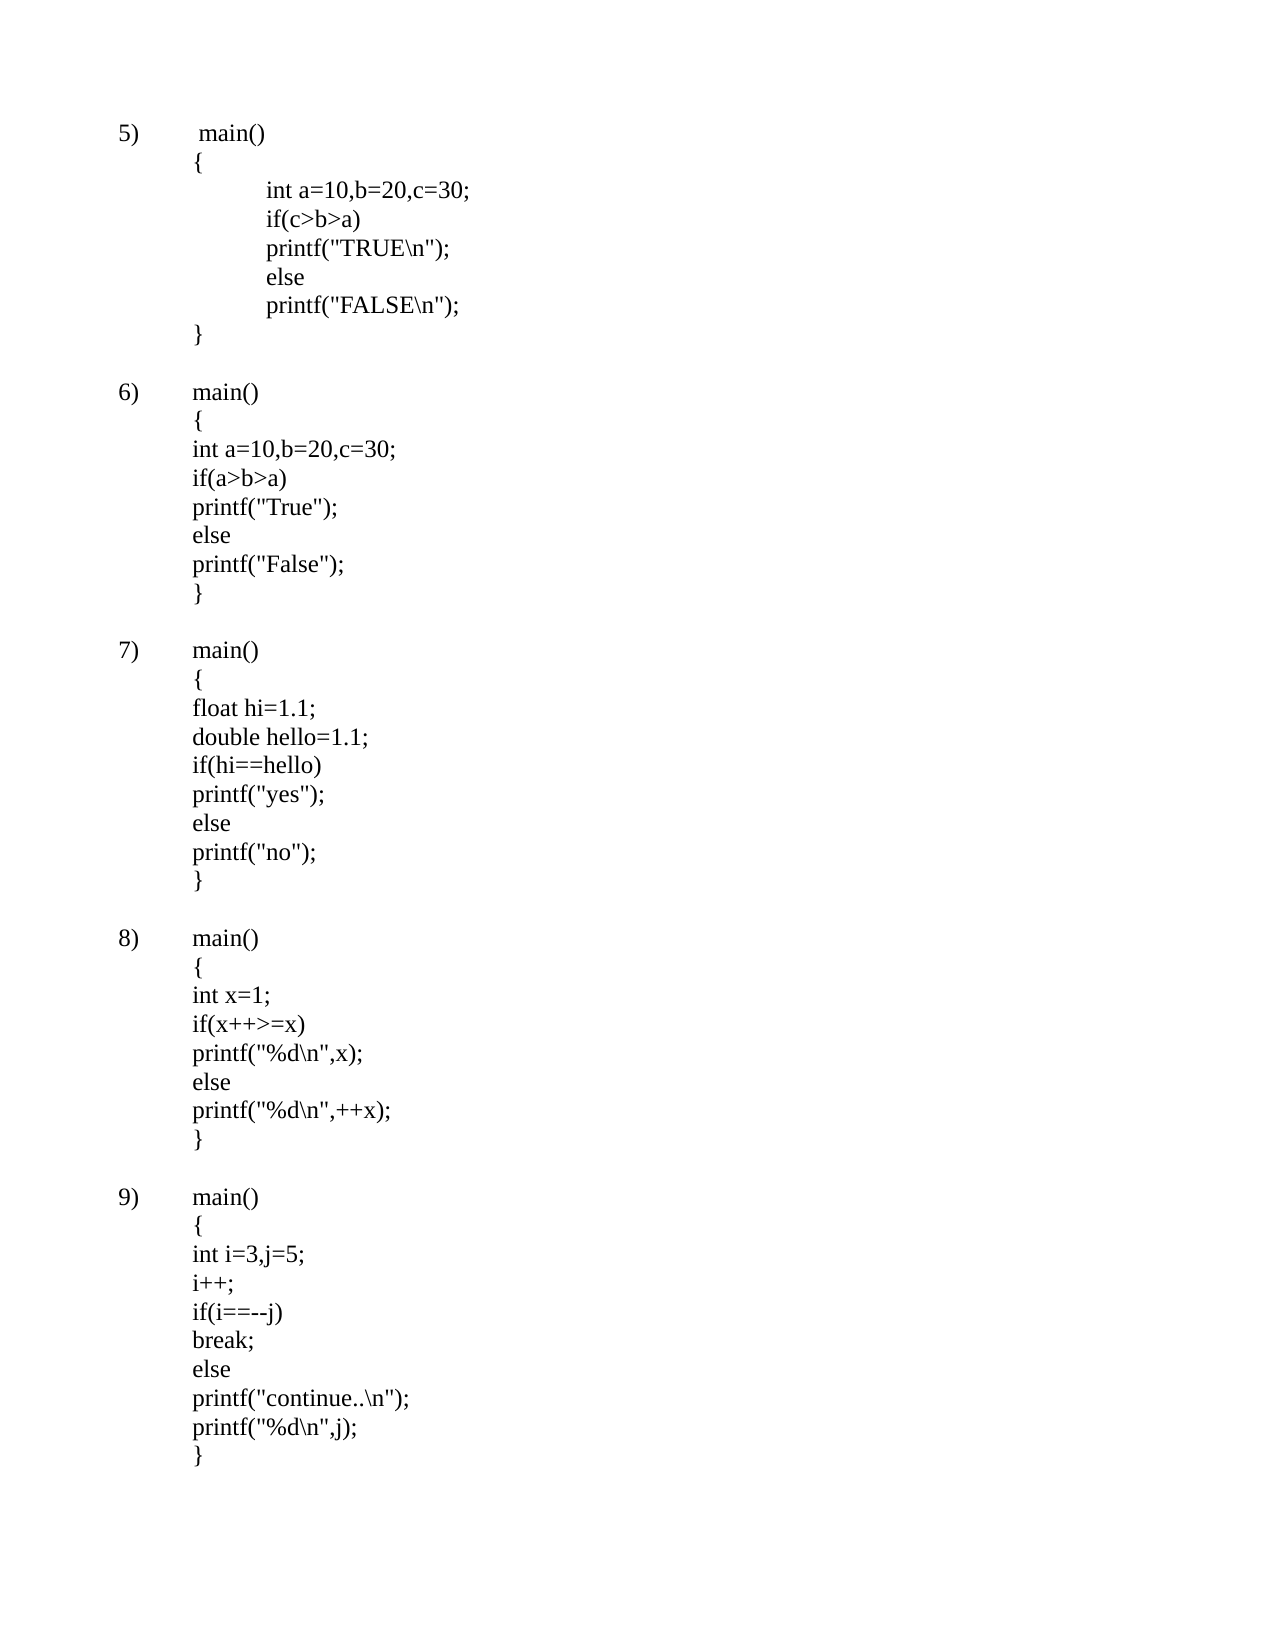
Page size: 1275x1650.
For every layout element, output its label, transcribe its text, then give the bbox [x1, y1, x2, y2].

text printf("TRUE\n"); [118, 233, 1157, 262]
text { [118, 406, 1157, 434]
text else [118, 808, 1157, 837]
text else [118, 262, 1157, 291]
text else [118, 1354, 1157, 1383]
text } [118, 319, 1157, 348]
text if(i==--j) [118, 1297, 1157, 1326]
text 5) main() [118, 118, 1157, 147]
text int a=10,b=20,c=30; [118, 434, 1157, 463]
text printf("%d\n",++x); [118, 1096, 1157, 1124]
text { [118, 952, 1157, 981]
text printf("no"); [118, 837, 1157, 866]
text { [118, 1211, 1157, 1239]
text if(hi==hello) [118, 751, 1157, 779]
text i++; [118, 1268, 1157, 1297]
text } [118, 578, 1157, 607]
text else [118, 521, 1157, 549]
text printf("%d\n",x); [118, 1038, 1157, 1067]
text int i=3,j=5; [118, 1239, 1157, 1268]
text printf("False"); [118, 549, 1157, 578]
text printf("FALSE\n"); [118, 291, 1157, 319]
text int a=10,b=20,c=30; [118, 176, 1157, 204]
text printf("True"); [118, 492, 1157, 521]
text { [118, 147, 1157, 176]
text 9) main() [118, 1182, 1157, 1211]
text if(a>b>a) [118, 463, 1157, 492]
text 7) main() [118, 636, 1157, 664]
text int x=1; [118, 981, 1157, 1009]
text printf("%d\n",j); [118, 1412, 1157, 1441]
text 6) main() [118, 377, 1157, 406]
text } [118, 1124, 1157, 1153]
text break; [118, 1326, 1157, 1354]
text printf("yes"); [118, 779, 1157, 808]
text else [118, 1067, 1157, 1096]
text } [118, 1441, 1157, 1469]
text } [118, 866, 1157, 894]
text printf("continue..\n"); [118, 1383, 1157, 1412]
text { [118, 664, 1157, 693]
text if(x++>=x) [118, 1009, 1157, 1038]
text double hello=1.1; [118, 722, 1157, 751]
text 8) main() [118, 923, 1157, 952]
text float hi=1.1; [118, 693, 1157, 722]
text if(c>b>a) [118, 204, 1157, 233]
